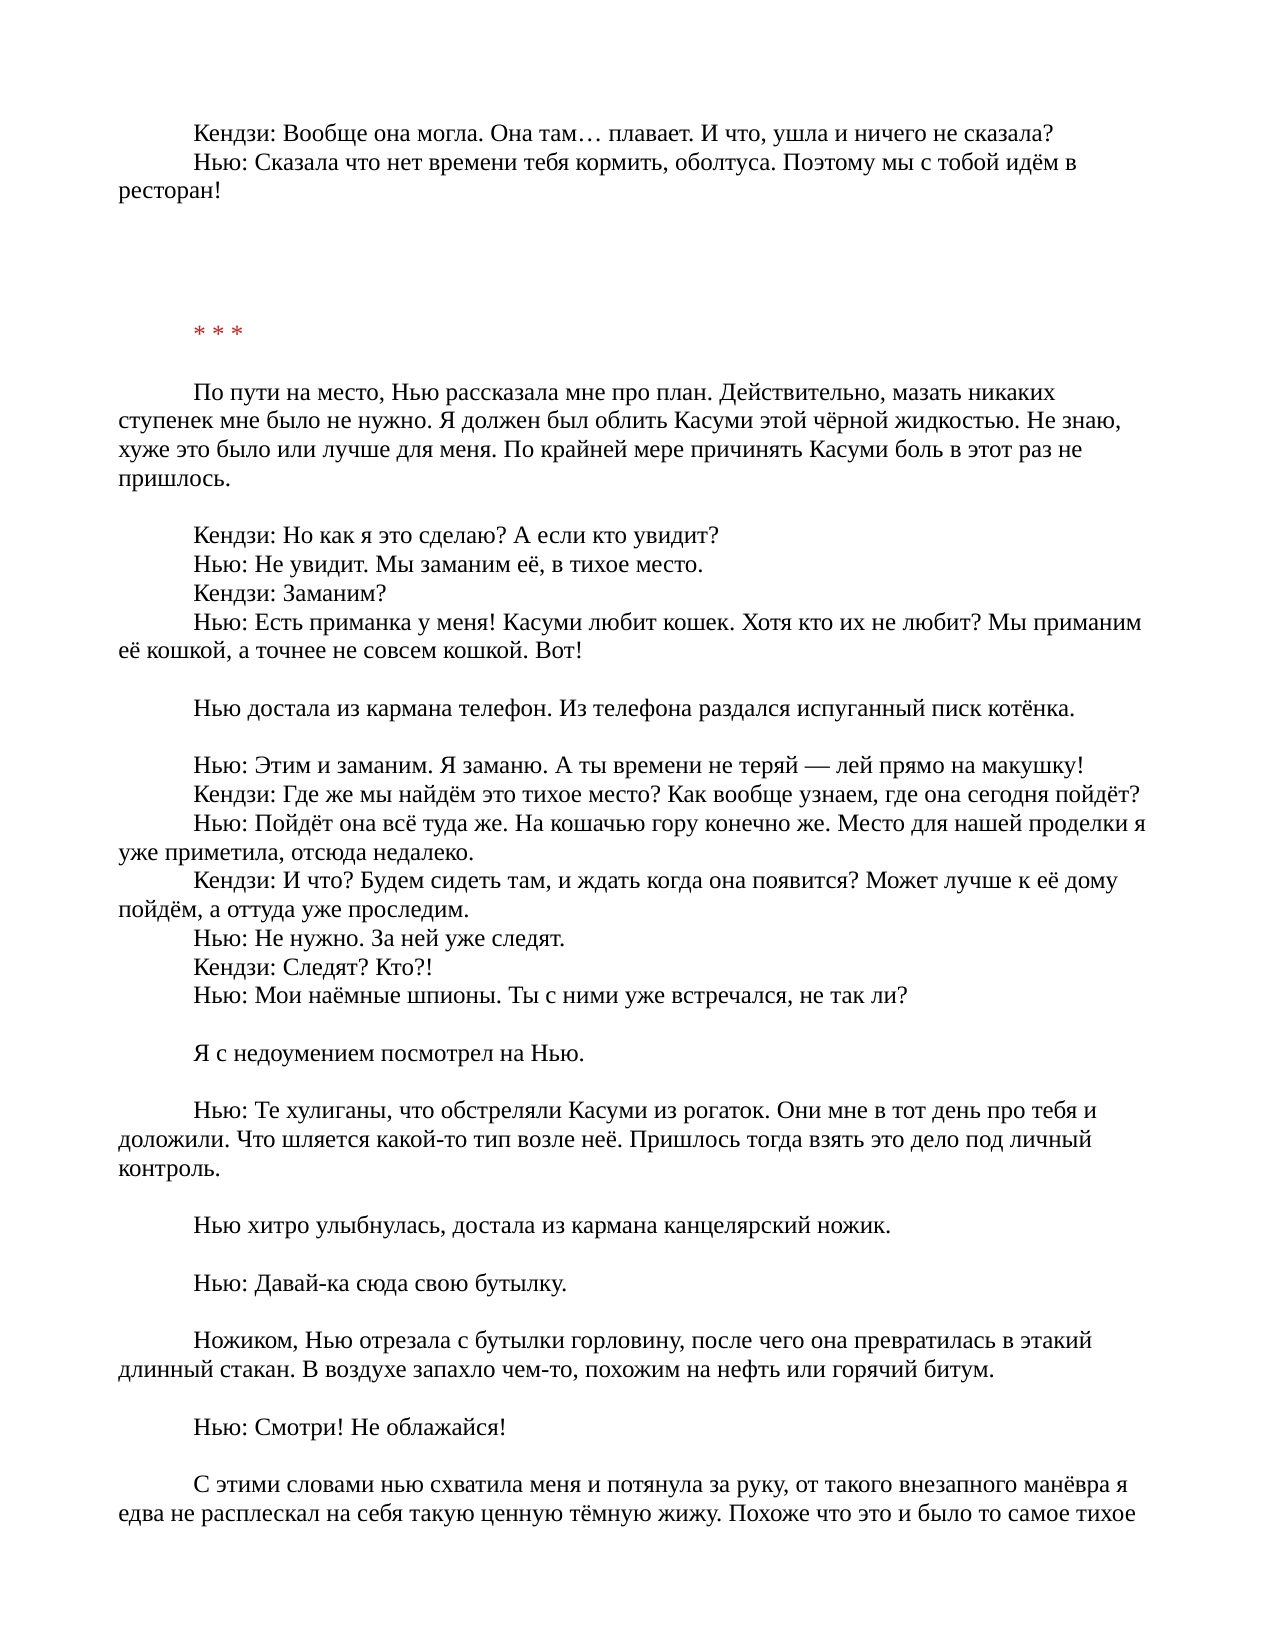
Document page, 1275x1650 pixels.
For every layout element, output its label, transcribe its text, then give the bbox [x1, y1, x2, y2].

text Нью: Этим и заманим. Я заманю. А ты времени не теряй — лей прямо на макушку! [118, 751, 1157, 779]
text Нью: Давай-ка сюда свою бутылку. [118, 1268, 1157, 1297]
text С этими словами нью схватила меня и потянула за руку, от такого внезапного манёвра я едва не расплескал на себя такую ценную тёмную жижу. Похоже что это и было то самое тихое [118, 1469, 1157, 1527]
text Кендзи: Следят? Кто?! [118, 952, 1157, 981]
text Нью хитро улыбнулась, достала из кармана канцелярский ножик. [118, 1211, 1157, 1239]
text * * * [118, 319, 1157, 348]
text По пути на место, Нью рассказала мне про план. Действительно, мазать никаких ступенек мне было не нужно. Я должен был облить Касуми этой чёрной жидкостью. Не знаю, хуже это было или лучше для меня. По крайней мере причинять Касуми боль в этот раз не пришлось. [118, 377, 1157, 492]
text Нью: Есть приманка у меня! Касуми любит кошек. Хотя кто их не любит? Мы приманим её кошкой, а точнее не совсем кошкой. Вот! [118, 607, 1157, 664]
text Нью: Пойдёт она всё туда же. На кошачью гору конечно же. Место для нашей проделки я уже приметила, отсюда недалеко. [118, 808, 1157, 866]
text Кендзи: Где же мы найдём это тихое место? Как вообще узнаем, где она сегодня пойдёт? [118, 779, 1157, 808]
text Кендзи: И что? Будем сидеть там, и ждать когда она появится? Может лучше к её дому пойдём, а оттуда уже проследим. [118, 866, 1157, 923]
text Ножиком, Нью отрезала с бутылки горловину, после чего она превратилась в этакий длинный стакан. В воздухе запахло чем-то, похожим на нефть или горячий битум. [118, 1326, 1157, 1383]
text Нью: Мои наёмные шпионы. Ты с ними уже встречался, не так ли? [118, 981, 1157, 1009]
text Кендзи: Вообще она могла. Она там… плавает. И что, ушла и ничего не сказала? [118, 118, 1157, 147]
text Кендзи: Но как я это сделаю? А если кто увидит? [118, 521, 1157, 549]
text Я с недоумением посмотрел на Нью. [118, 1038, 1157, 1067]
text Нью: Не нужно. За ней уже следят. [118, 923, 1157, 952]
text Нью: Те хулиганы, что обстреляли Касуми из рогаток. Они мне в тот день про тебя и доложили. Что шляется какой-то тип возле неё. Пришлось тогда взять это дело под личный контроль. [118, 1096, 1157, 1182]
text Нью: Не увидит. Мы заманим её, в тихое место. [118, 549, 1157, 578]
text Нью: Сказала что нет времени тебя кормить, оболтуса. Поэтому мы с тобой идём в ресторан! [118, 147, 1157, 204]
text Нью: Смотри! Не облажайся! [118, 1412, 1157, 1441]
text Кендзи: Заманим? [118, 578, 1157, 607]
text Нью достала из кармана телефон. Из телефона раздался испуганный писк котёнка. [118, 693, 1157, 722]
